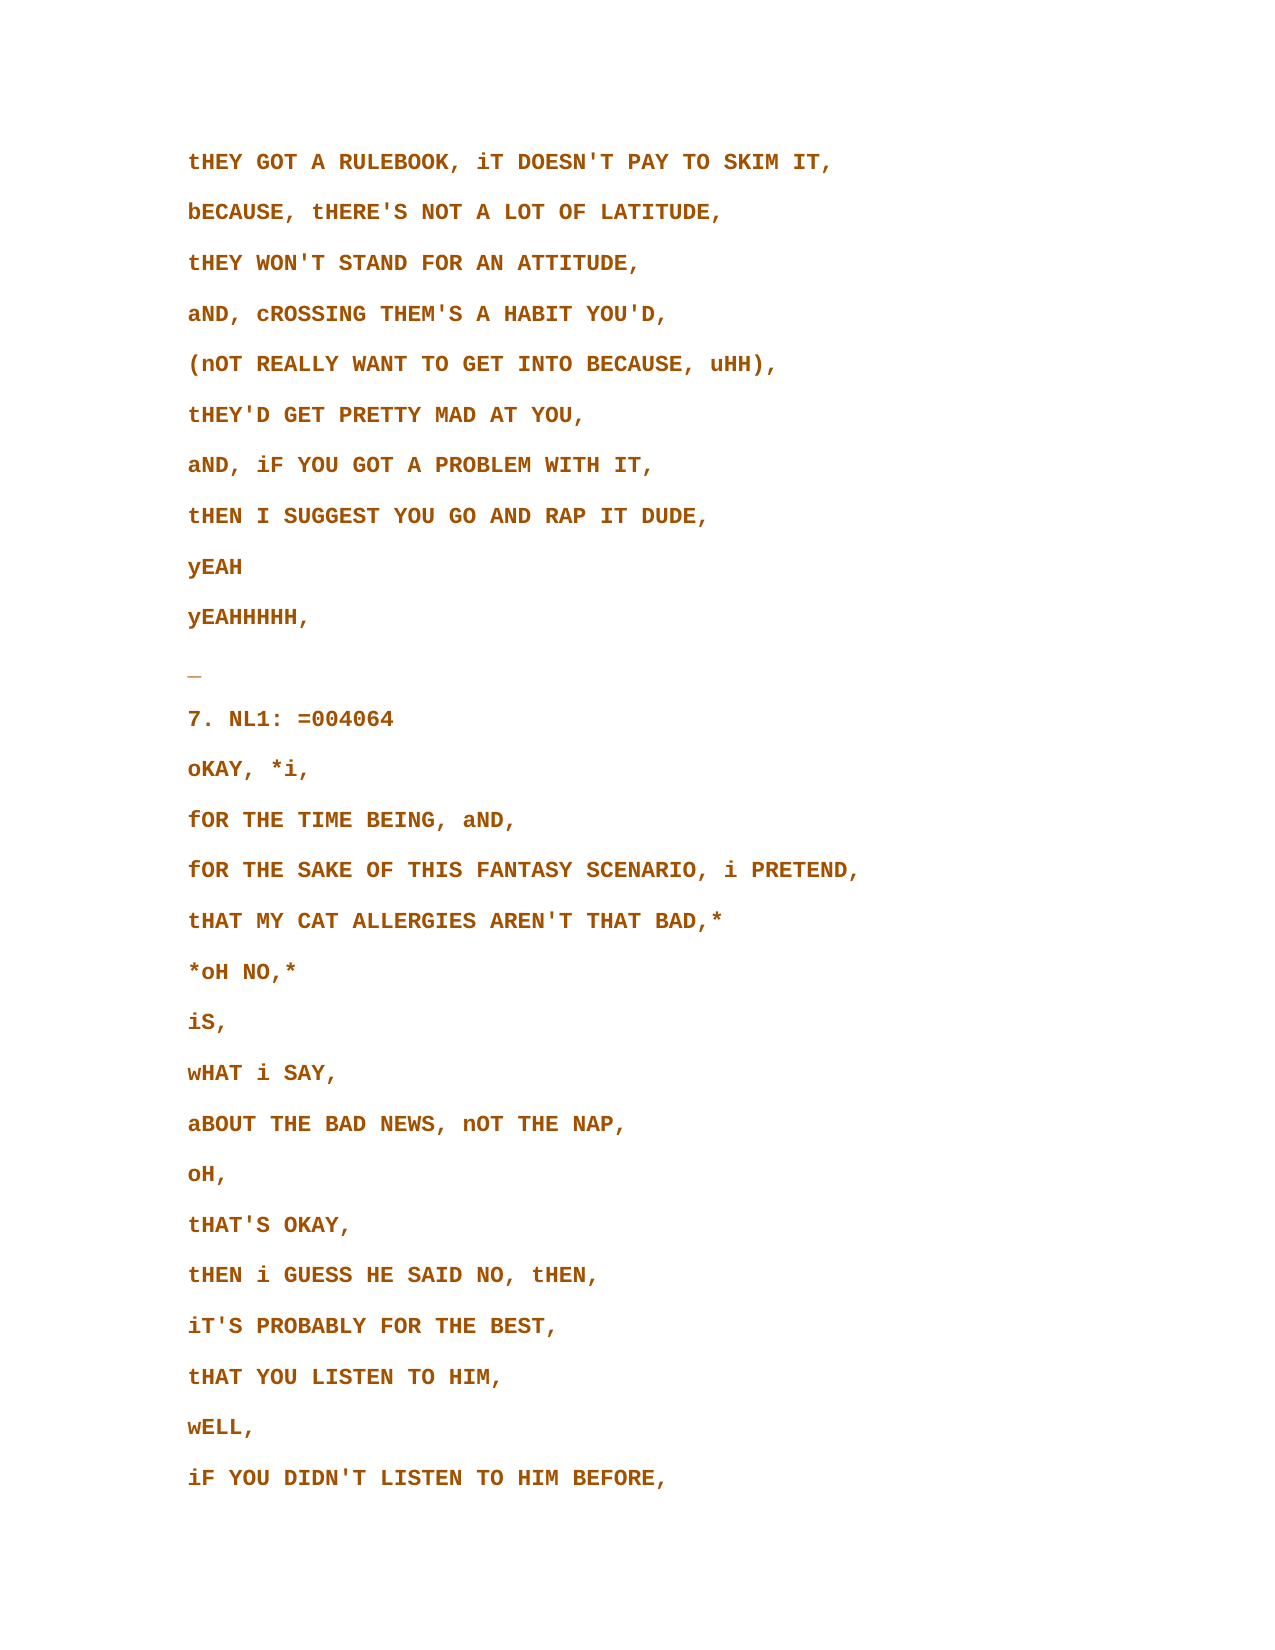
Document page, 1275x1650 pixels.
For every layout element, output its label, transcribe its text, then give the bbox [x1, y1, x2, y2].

text tHEY'D GET PRETTY MAD AT YOU, [187, 403, 1087, 429]
text fOR THE TIME BEING, aND, [187, 808, 1087, 834]
text fOR THE SAKE OF THIS FANTASY SCENARIO, i PRETEND, [187, 859, 1087, 885]
text wELL, [187, 1416, 1087, 1442]
text _ [187, 656, 1087, 682]
text tHAT'S OKAY, [187, 1213, 1087, 1239]
text tHEY GOT A RULEBOOK, iT DOESN'T PAY TO SKIM IT, [187, 150, 1087, 176]
text wHAT i SAY, [187, 1061, 1087, 1087]
text tHEY WON'T STAND FOR AN ATTITUDE, [187, 251, 1087, 277]
text yEAHHHHH, [187, 606, 1087, 632]
text iF YOU DIDN'T LISTEN TO HIM BEFORE, [187, 1466, 1087, 1492]
text 7. NL1: =004064 [187, 707, 1087, 733]
text iS, [187, 1011, 1087, 1037]
text aND, iF YOU GOT A PROBLEM WITH IT, [187, 454, 1087, 480]
text oKAY, *i, [187, 757, 1087, 783]
text yEAH [187, 555, 1087, 581]
text *oH NO,* [187, 960, 1087, 986]
text (nOT REALLY WANT TO GET INTO BECAUSE, uHH), [187, 352, 1087, 378]
text tHAT MY CAT ALLERGIES AREN'T THAT BAD,* [187, 909, 1087, 935]
text tHEN I SUGGEST YOU GO AND RAP IT DUDE, [187, 504, 1087, 530]
text tHEN i GUESS HE SAID NO, tHEN, [187, 1264, 1087, 1290]
text bECAUSE, tHERE'S NOT A LOT OF LATITUDE, [187, 201, 1087, 227]
text iT'S PROBABLY FOR THE BEST, [187, 1314, 1087, 1340]
text aBOUT THE BAD NEWS, nOT THE NAP, [187, 1112, 1087, 1138]
text aND, cROSSING THEM'S A HABIT YOU'D, [187, 302, 1087, 328]
text oH, [187, 1162, 1087, 1188]
text tHAT YOU LISTEN TO HIM, [187, 1365, 1087, 1391]
